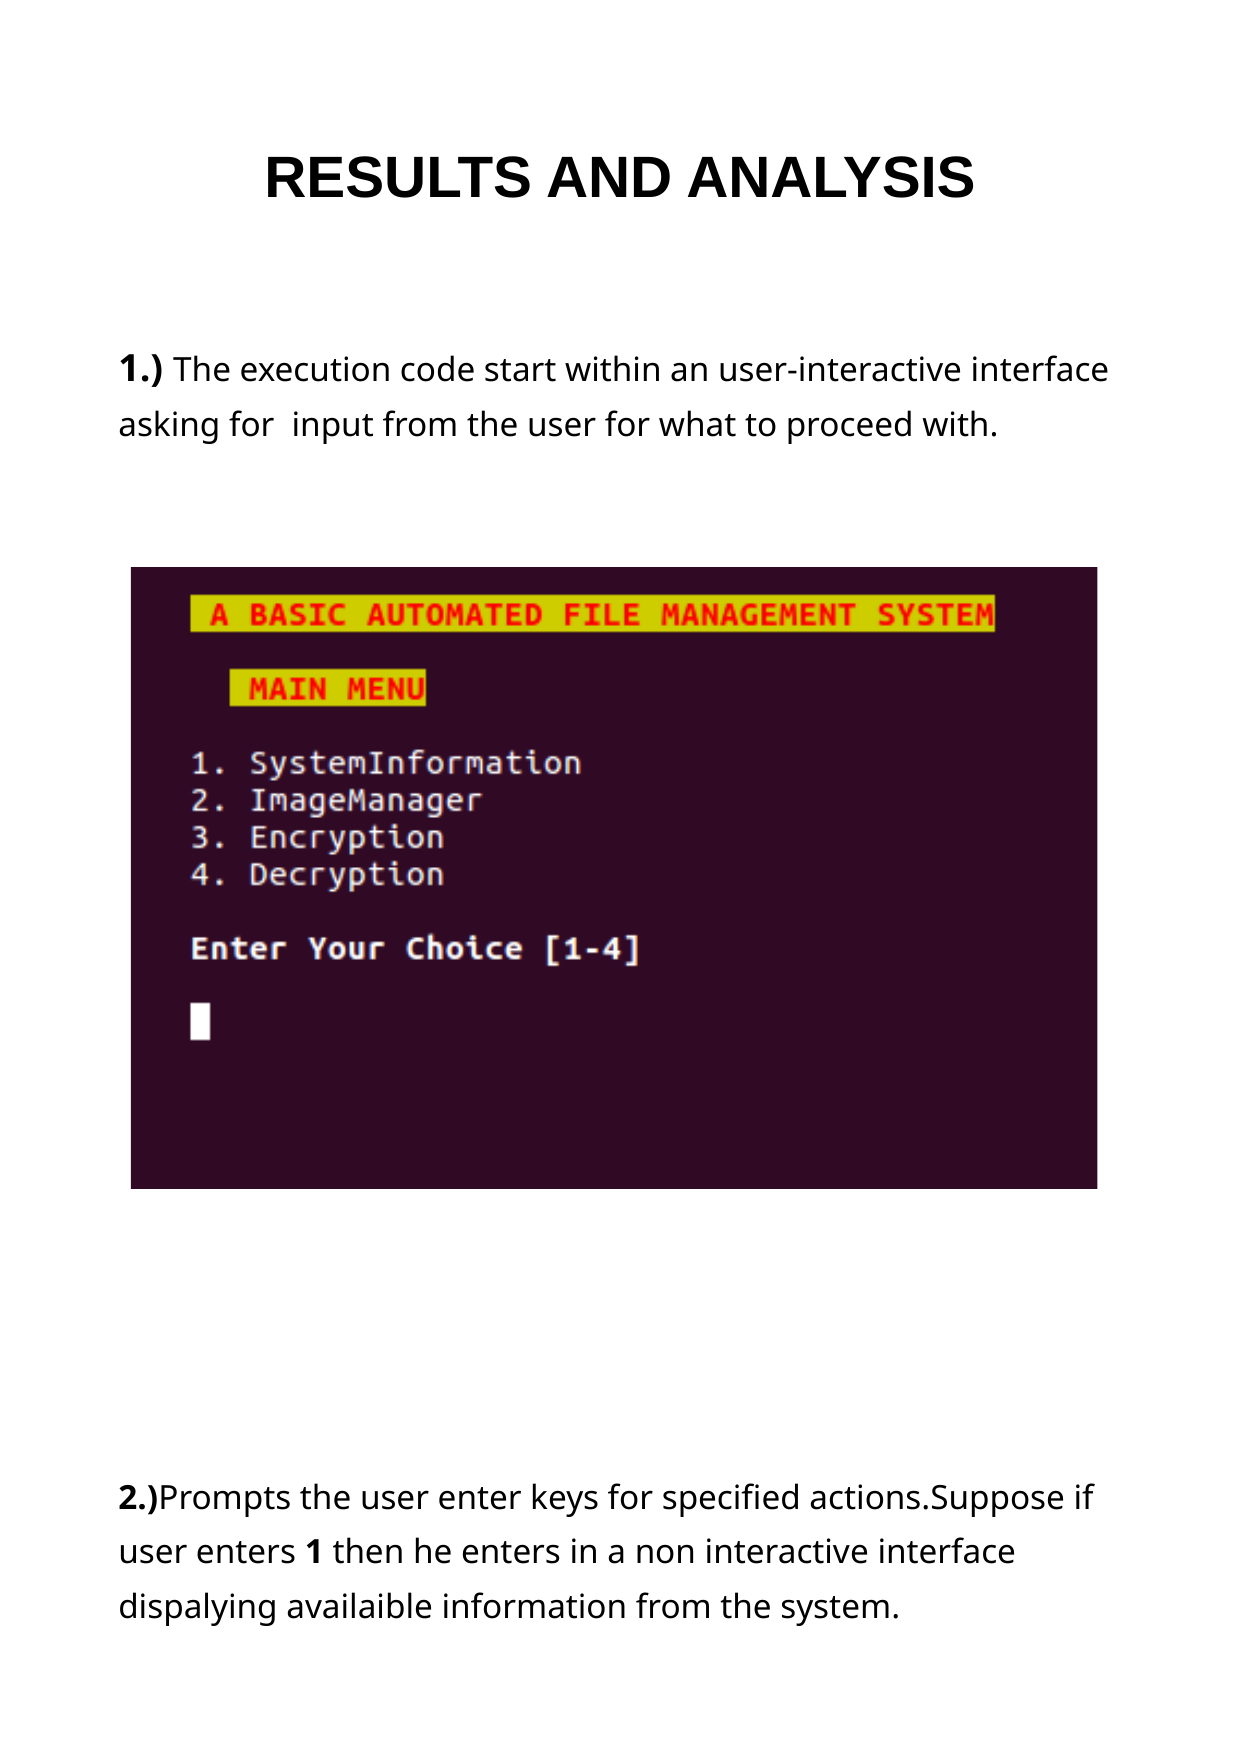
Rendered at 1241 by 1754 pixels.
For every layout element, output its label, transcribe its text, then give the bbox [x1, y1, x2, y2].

text 1.) The execution code start within an user-interactive interface asking for input from the user for what to proceed with. [118, 341, 1122, 446]
picture [130, 567, 1098, 1189]
text 2.)Prompts the user enter keys for specified actions.Suppose if user enters 1 then he enters in a non interactive interface dispalying availaible information from the system. [118, 1474, 1122, 1628]
title RESULTS AND ANALYSIS [118, 143, 1122, 210]
